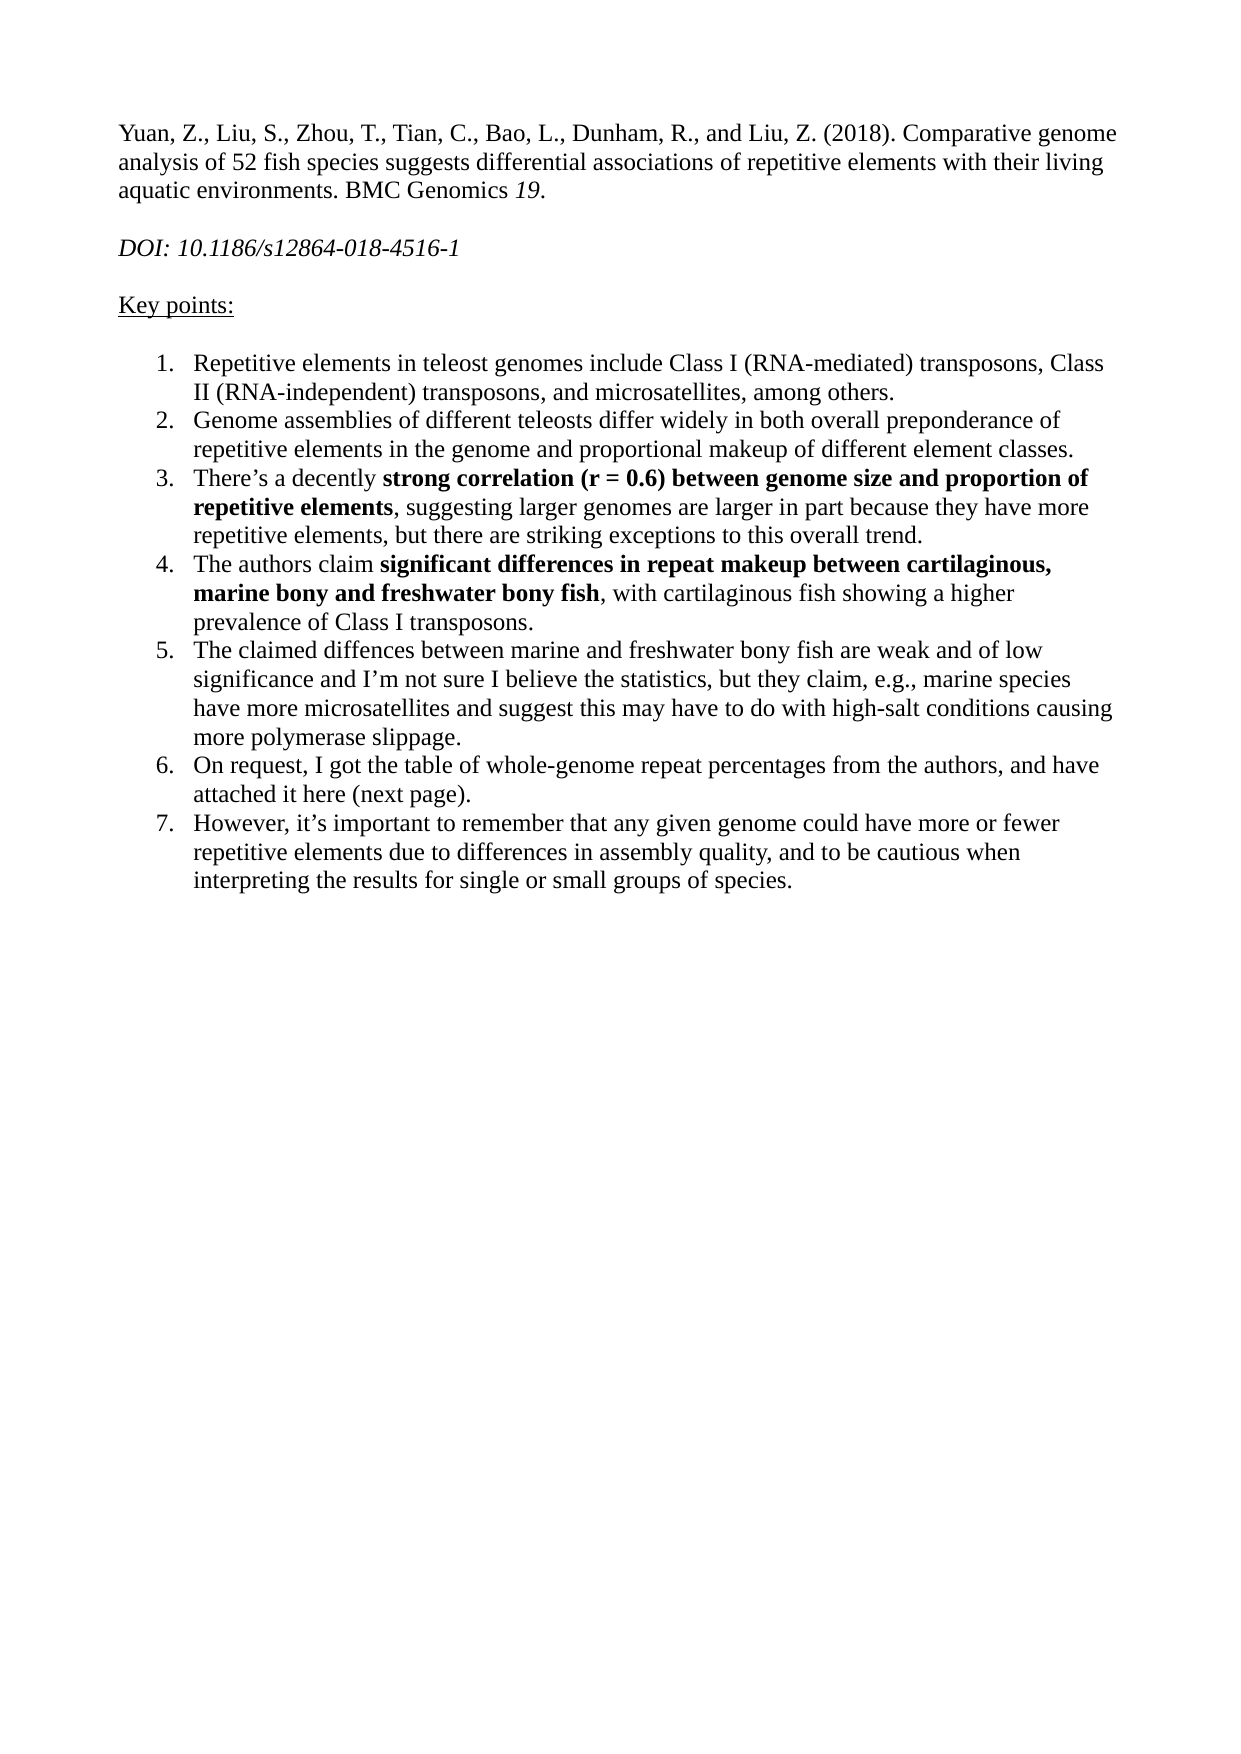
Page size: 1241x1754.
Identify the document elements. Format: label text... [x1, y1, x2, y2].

list The claimed diffences between marine and freshwater bony fish are weak and of low significance and I’m not sure I believe the statistics, but they claim, e.g., marine species have more microsatellites and suggest this may have to do with high-salt conditions causing more polymerase slippage. [156, 636, 1122, 751]
list The authors claim significant differences in repeat makeup between cartilaginous, marine bony and freshwater bony fish, with cartilaginous fish showing a higher prevalence of Class I transposons. [156, 549, 1122, 636]
list There’s a decently strong correlation (r = 0.6) between genome size and proportion of repetitive elements, suggesting larger genomes are larger in part because they have more repetitive elements, but there are striking exceptions to this overall trend. [156, 463, 1122, 549]
text DOI: 10.1186/s12864-018-4516-1 [118, 233, 1122, 262]
list Repetitive elements in teleost genomes include Class I (RNA-mediated) transposons, Class II (RNA-independent) transposons, and microsatellites, among others. [156, 348, 1122, 406]
list On request, I got the table of whole-genome repeat percentages from the authors, and have attached it here (next page). [156, 751, 1122, 808]
text Yuan, Z., Liu, S., Zhou, T., Tian, C., Bao, L., Dunham, R., and Liu, Z. (2018). Comparative genome analysis of 52 fish species suggests differential associations of repetitive elements with their living aquatic environments. BMC Genomics 19. [118, 118, 1122, 204]
list However, it’s important to remember that any given genome could have more or fewer repetitive elements due to differences in assembly quality, and to be cautious when interpreting the results for single or small groups of species. [156, 808, 1122, 894]
text Key points: [118, 291, 1122, 319]
list Genome assemblies of different teleosts differ widely in both overall preponderance of repetitive elements in the genome and proportional makeup of different element classes. [156, 406, 1122, 463]
